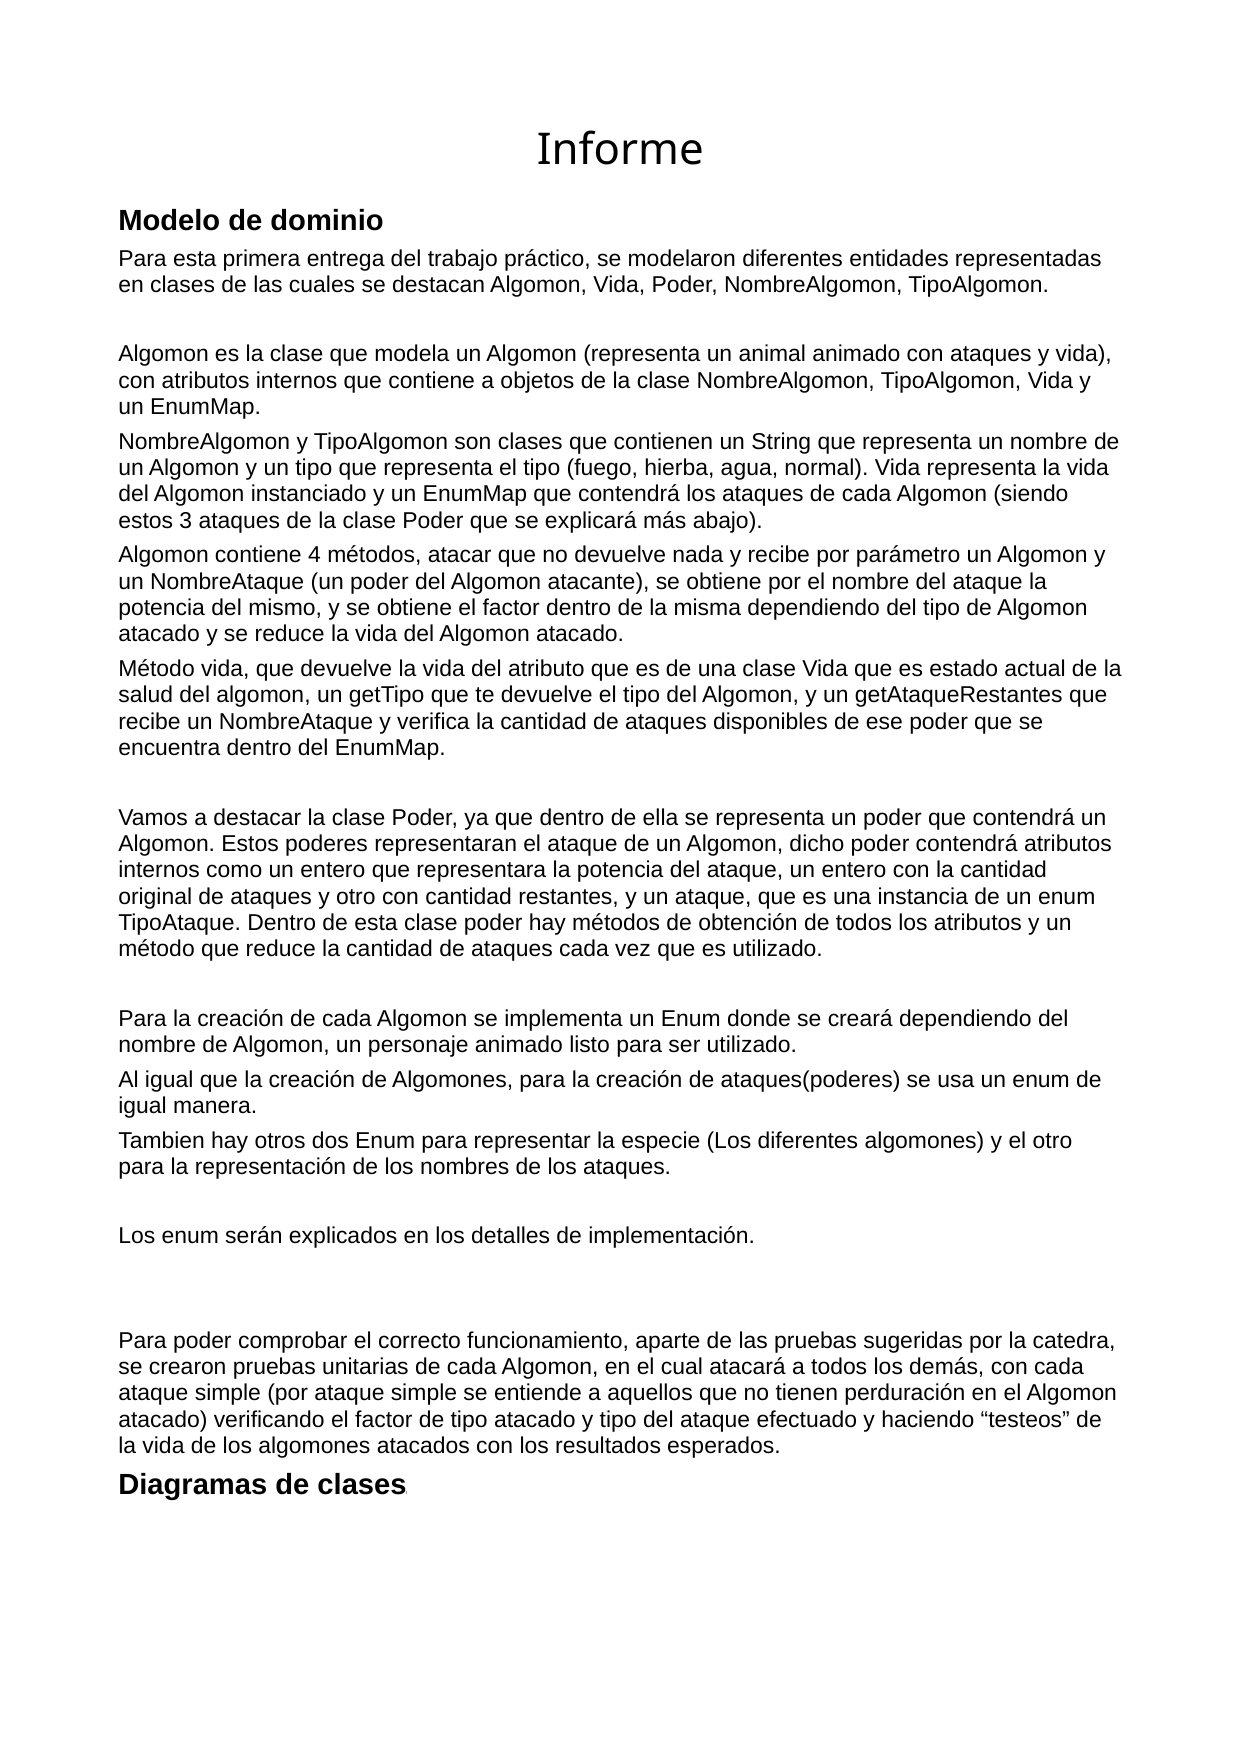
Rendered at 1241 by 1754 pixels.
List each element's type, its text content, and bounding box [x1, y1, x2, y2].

subtitle Para poder comprobar el correcto funcionamiento, aparte de las pruebas sugeridas por la catedra, se crearon pruebas unitarias de cada Algomon, en el cual atacará a todos los demás, con cada ataque simple (por ataque simple se entiende a aquellos que no tienen perduración en el Algomon atacado) verificando el factor de tipo atacado y tipo del ataque efectuado y haciendo “testeos” de la vida de los algomones atacados con los resultados esperados. [118, 1327, 1122, 1458]
text Informe [118, 118, 1122, 178]
subtitle Para esta primera entrega del trabajo práctico, se modelaron diferentes entidades representadas en clases de las cuales se destacan Algomon, Vida, Poder, NombreAlgomon, TipoAlgomon. [118, 244, 1122, 297]
subtitle Algomon contiene 4 métodos, atacar que no devuelve nada y recibe por parámetro un Algomon y un NombreAtaque (un poder del Algomon atacante), se obtiene por el nombre del ataque la potencia del mismo, y se obtiene el factor dentro de la misma dependiendo del tipo de Algomon atacado y se reduce la vida del Algomon atacado. [118, 541, 1122, 647]
subtitle Método vida, que devuelve la vida del atributo que es de una clase Vida que es estado actual de la salud del algomon, un getTipo que te devuelve el tipo del Algomon, y un getAtaqueRestantes que recibe un NombreAtaque y verifica la cantidad de ataques disponibles de ese poder que se encuentra dentro del EnumMap. [118, 655, 1122, 761]
subtitle Para la creación de cada Algomon se implementa un Enum donde se creará dependiendo del nombre de Algomon, un personaje animado listo para ser utilizado. [118, 1005, 1122, 1057]
subtitle Tambien hay otros dos Enum para representar la especie (Los diferentes algomones) y el otro para la representación de los nombres de los ataques. [118, 1127, 1122, 1179]
subtitle Los enum serán explicados en los detalles de implementación. [118, 1222, 1122, 1249]
subtitle NombreAlgomon y TipoAlgomon son clases que contienen un String que representa un nombre de un Algomon y un tipo que representa el tipo (fuego, hierba, agua, normal). Vida representa la vida del Algomon instanciado y un EnumMap que contendrá los ataques de cada Algomon (siendo estos 3 ataques de la clase Poder que se explicará más abajo). [118, 428, 1122, 533]
subtitle Vamos a destacar la clase Poder, ya que dentro de ella se representa un poder que contendrá un Algomon. Estos poderes representaran el ataque de un Algomon, dicho poder contendrá atributos internos como un entero que representara la potencia del ataque, un entero con la cantidad original de ataques y otro con cantidad restantes, y un ataque, que es una instancia de un enum TipoAtaque. Dentro de esta clase poder hay métodos de obtención de todos los atributos y un método que reduce la cantidad de ataques cada vez que es utilizado. [118, 803, 1122, 962]
subtitle Al igual que la creación de Algomones, para la creación de ataques(poderes) se usa un enum de igual manera. [118, 1066, 1122, 1118]
subtitle Modelo de dominio [118, 203, 1122, 236]
subtitle Diagramas de clases [118, 1467, 1122, 1500]
subtitle Algomon es la clase que modela un Algomon (representa un animal animado con ataques y vida), con atributos internos que contiene a objetos de la clase NombreAlgomon, TipoAlgomon, Vida y un EnumMap. [118, 340, 1122, 419]
